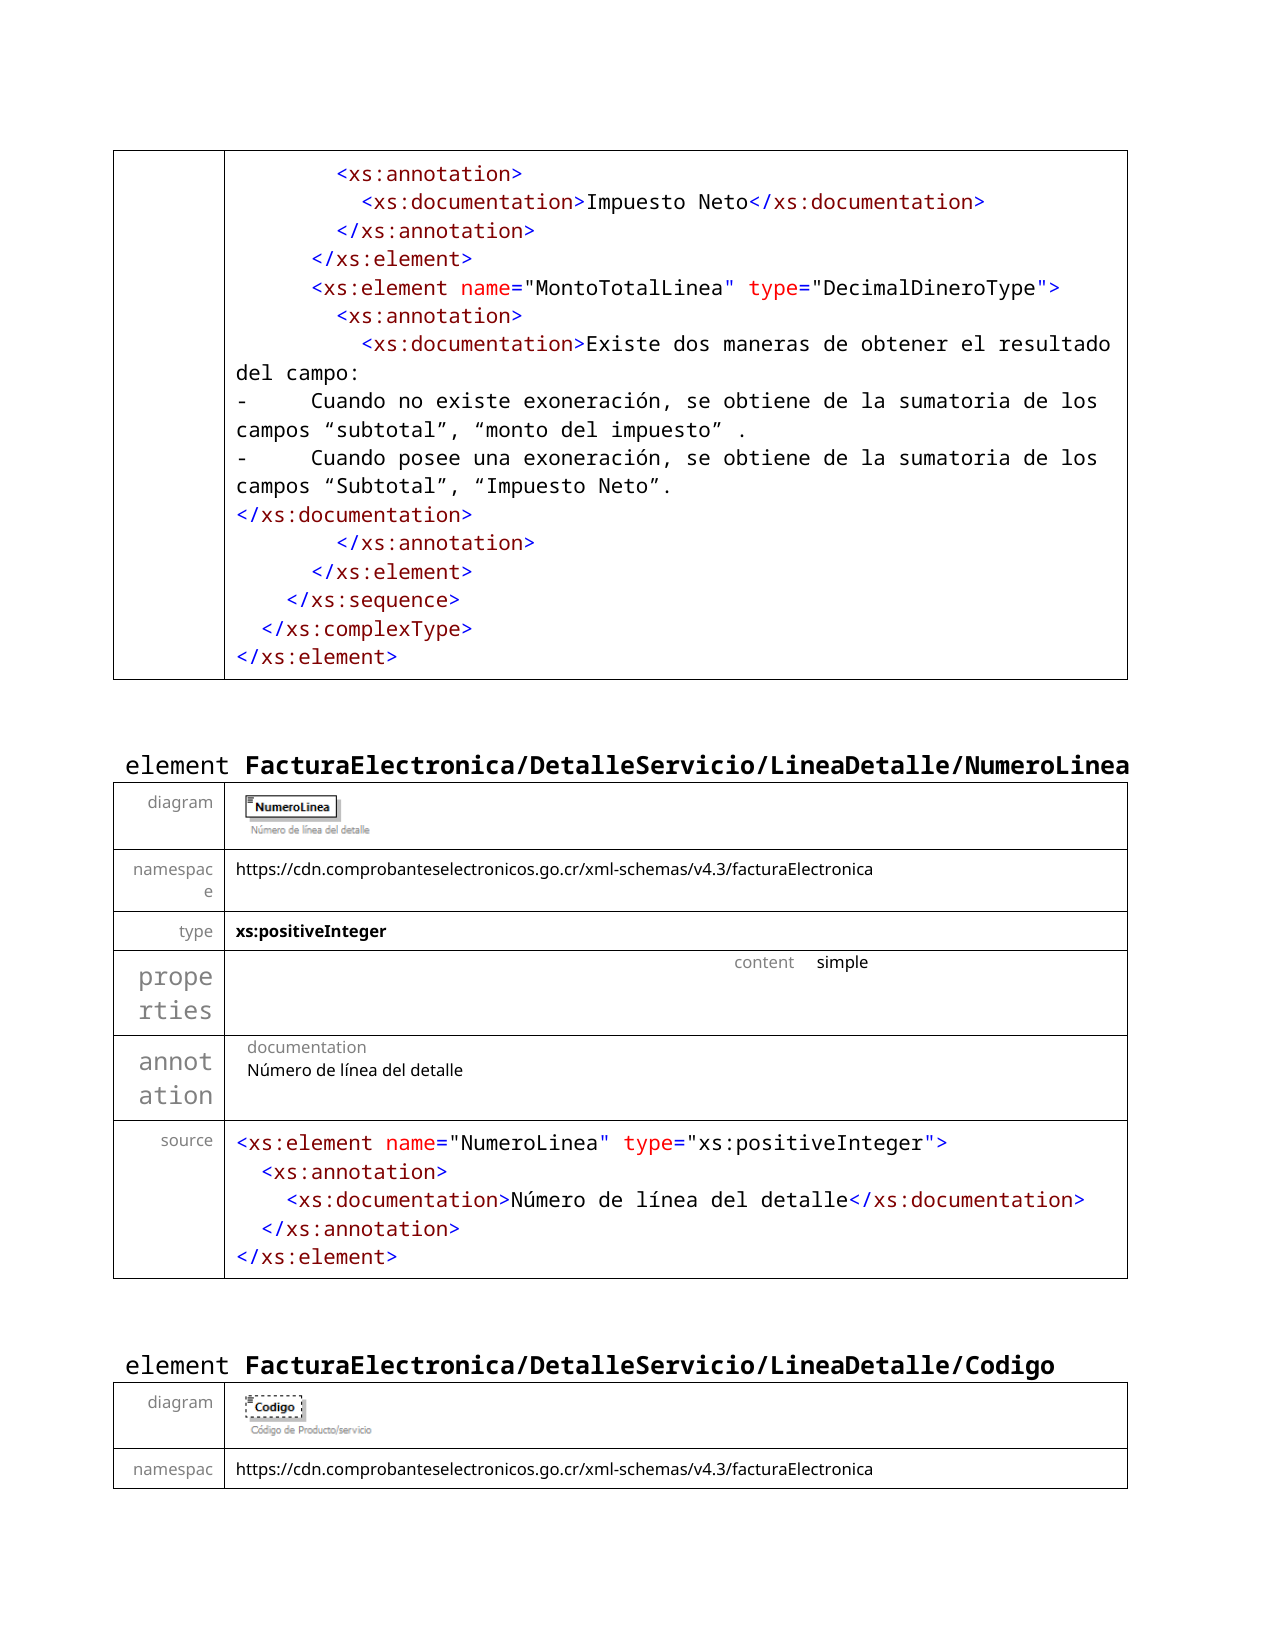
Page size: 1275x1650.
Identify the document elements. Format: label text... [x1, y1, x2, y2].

table_cell <xs:element name="NumeroLinea" type="xs:positiveInteger"> <xs:annotation> <xs:documentation>Número de línea del detalle</xs:documentation> </xs:annotation> </xs:element> [225, 1121, 1127, 1278]
table_cell https://cdn.comprobanteselectronicos.go.cr/xml-schemas/v4.3/facturaElectronica [225, 850, 1127, 911]
table_header documentation [236, 1036, 1127, 1058]
table_cell namespac [114, 1449, 224, 1488]
table_cell [114, 151, 224, 678]
table_header diagram [114, 1383, 224, 1448]
table_cell xs:positiveInteger [225, 912, 1127, 950]
table_cell [225, 951, 1127, 1035]
table_cell source [114, 1121, 224, 1278]
table_cell namespace [114, 850, 224, 911]
table_cell properties [114, 951, 224, 1035]
text element FacturaElectronica/DetalleServicio/LineaDetalle/NumeroLinea [125, 748, 1150, 782]
table_cell [225, 1036, 1127, 1119]
table_cell annotation [114, 1036, 224, 1119]
table_cell type [114, 912, 224, 950]
table_header [225, 783, 1127, 848]
table_header [225, 1383, 1127, 1448]
table_header content [236, 951, 805, 974]
picture [235, 790, 380, 841]
table_cell <xs:annotation> <xs:documentation>Impuesto Neto</xs:documentation> </xs:annotation> </xs:element> <xs:element name="MontoTotalLinea" type="DecimalDineroType"> <xs:annotation> <xs:documentation>Existe dos maneras de obtener el resultado del campo: - Cuando no existe exoneración, se obtiene de la sumatoria de los campos “subtotal”, “monto del impuesto” . - Cuando posee una exoneración, se obtiene de la sumatoria de los campos “Subtotal”, “Impuesto Neto”. </xs:documentation> </xs:annotation> </xs:element> </xs:sequence> </xs:complexType> </xs:element> [225, 151, 1127, 678]
text element FacturaElectronica/DetalleServicio/LineaDetalle/Codigo [125, 1347, 1150, 1382]
table_header simple [805, 951, 1127, 974]
table_cell Número de línea del detalle [236, 1059, 1127, 1081]
picture [235, 1390, 385, 1441]
table_cell https://cdn.comprobanteselectronicos.go.cr/xml-schemas/v4.3/facturaElectronica [225, 1449, 1127, 1488]
table_header diagram [114, 783, 224, 848]
